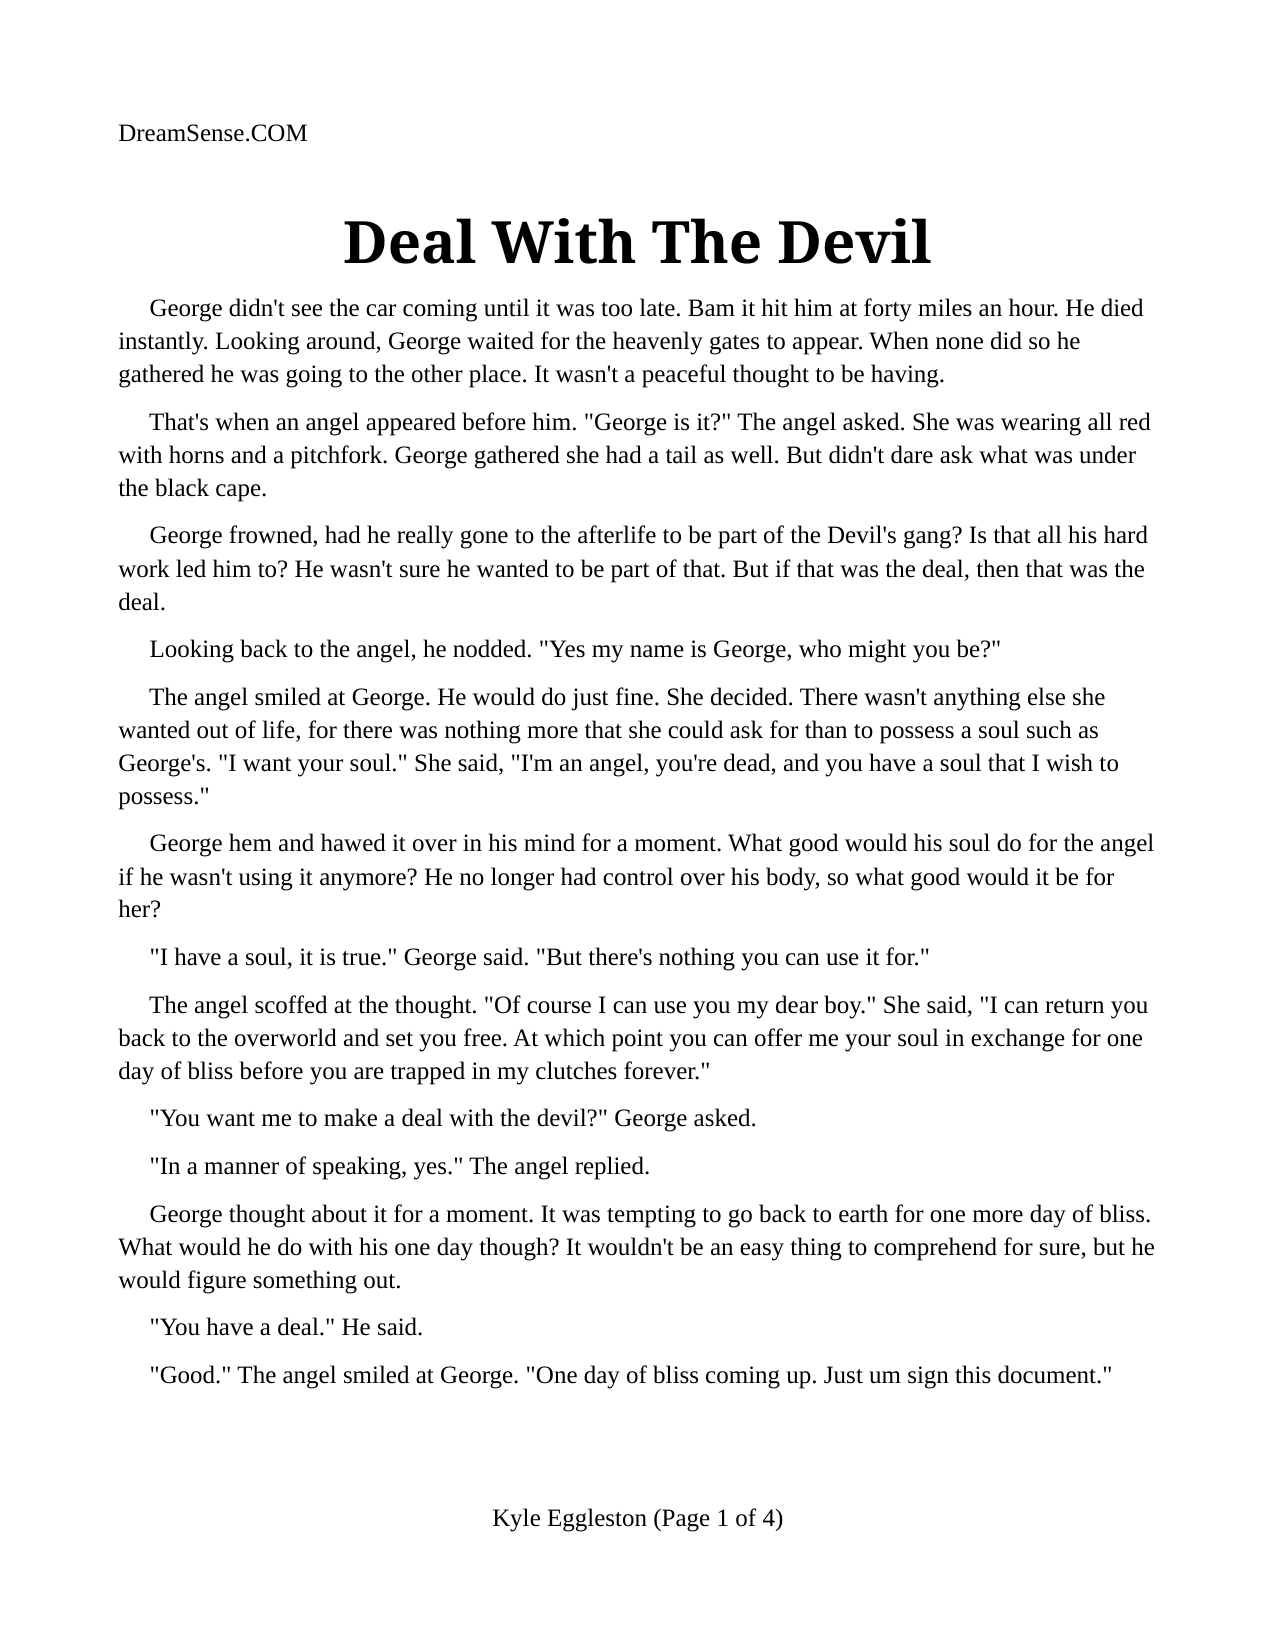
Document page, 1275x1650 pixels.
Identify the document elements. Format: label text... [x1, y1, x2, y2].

text The angel smiled at George. He would do just fine. She decided. There wasn't anything else she wanted out of life, for there was nothing more that she could ask for than to possess a soul such as George's. "I want your soul." She said, "I'm an angel, you're dead, and you have a soul that I wish to possess." [118, 682, 1157, 810]
text George frowned, had he really gone to the afterlife to be part of the Devil's gang? Is that all his hard work led him to? He wasn't sure he wanted to be part of that. But if that was the deal, then that was the deal. [118, 521, 1157, 615]
text George hem and hawed it over in his mind for a moment. What good would his soul do for the angel if he wasn't using it anymore? He no longer had control over his body, so what good would it be for her? [118, 828, 1157, 923]
text "You want me to make a deal with the devil?" George asked. [118, 1103, 1157, 1132]
text That's when an angel appeared before him. "George is it?" The angel asked. She was wearing all red with horns and a pitchfork. George gathered she had a tail as well. But didn't dare ask what was under the black cape. [118, 407, 1157, 502]
title Deal With The Devil [118, 201, 1157, 281]
text "In a manner of speaking, yes." The angel replied. [118, 1151, 1157, 1180]
text "I have a soul, it is true." George said. "But there's nothing you can use it for." [118, 942, 1157, 971]
text George didn't see the car coming until it was too late. Bam it hit him at forty miles an hour. He died instantly. Looking around, George waited for the heavenly gates to appear. When none did so he gathered he was going to the other place. It wasn't a peaceful thought to be having. [118, 293, 1157, 388]
text "You have a deal." He said. [118, 1312, 1157, 1341]
text Looking back to the angel, he nodded. "Yes my name is George, who might you be?" [118, 634, 1157, 663]
text The angel scoffed at the thought. "Of course I can use you my dear boy." She said, "I can return you back to the overworld and set you free. At which point you can offer me your soul in exchange for one day of bliss before you are trapped in my clutches forever." [118, 990, 1157, 1084]
text "Good." The angel smiled at George. "One day of bliss coming up. Just um sign this document." [118, 1360, 1157, 1389]
text George thought about it for a moment. It was tempting to go back to earth for one more day of bliss. What would he do with his one day though? It wouldn't be an easy thing to comprehend for sure, but he would figure something out. [118, 1199, 1157, 1293]
